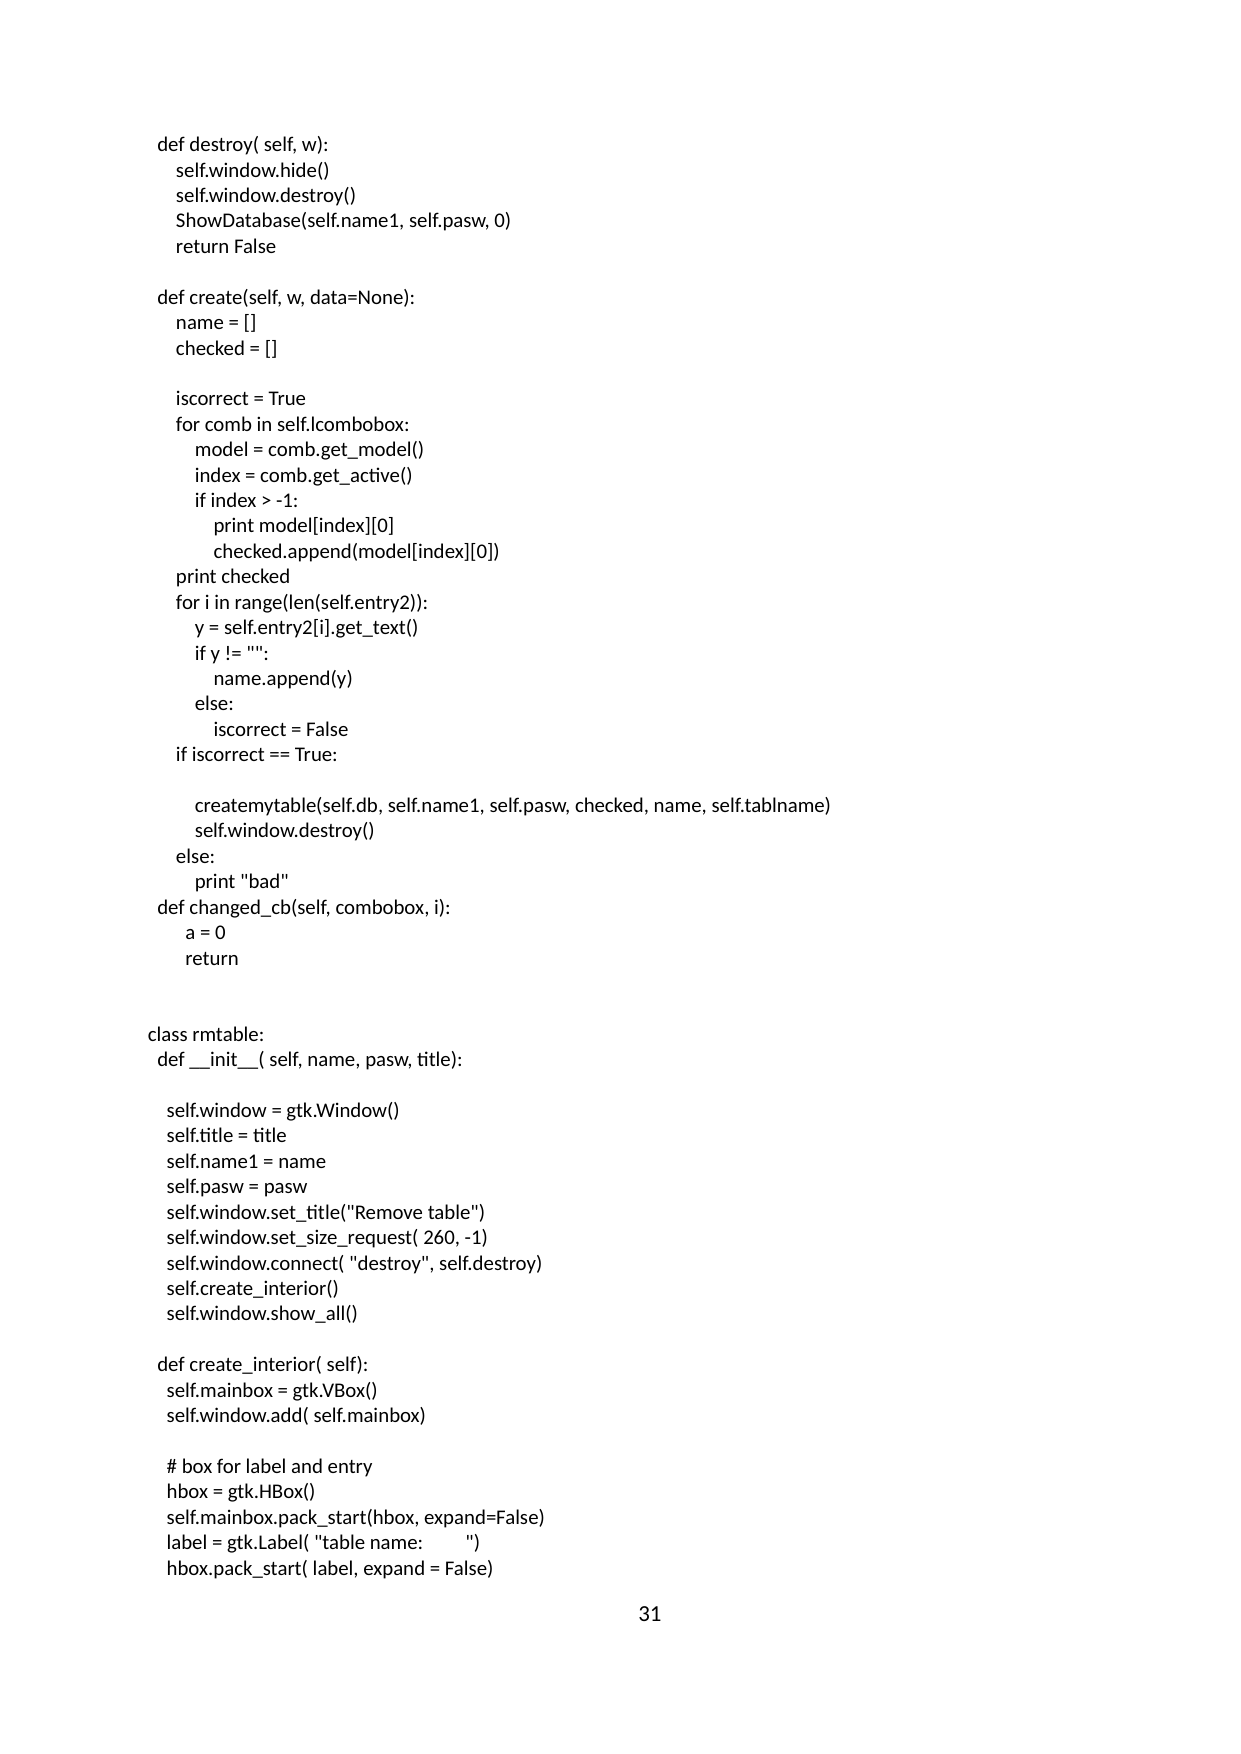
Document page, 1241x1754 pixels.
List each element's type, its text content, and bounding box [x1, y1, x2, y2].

text if index > -1: [148, 487, 1152, 513]
text self.window.connect( "destroy", self.destroy) [148, 1250, 1152, 1275]
text for i in range(len(self.entry2)): [148, 589, 1152, 614]
text label = gtk.Label( "table name: ") [148, 1529, 1152, 1555]
text return False [148, 233, 1152, 258]
text hbox = gtk.HBox() [148, 1478, 1152, 1504]
text name.append(y) [148, 665, 1152, 691]
text ShowDatabase(self.name1, self.pasw, 0) [148, 208, 1152, 233]
text hbox.pack_start( label, expand = False) [148, 1555, 1152, 1580]
text y = self.entry2[i].get_text() [148, 614, 1152, 640]
text self.mainbox = gtk.VBox() [148, 1377, 1152, 1402]
text print model[index][0] [148, 513, 1152, 538]
text index = comb.get_active() [148, 462, 1152, 487]
text print "bad" [148, 868, 1152, 894]
text print checked [148, 563, 1152, 589]
text createmytable(self.db, self.name1, self.pasw, checked, name, self.tablname) [148, 792, 1152, 818]
text checked.append(model[index][0]) [148, 538, 1152, 563]
text return [148, 945, 1152, 970]
text iscorrect = True [148, 386, 1152, 411]
text self.name1 = name [148, 1148, 1152, 1173]
text def create_interior( self): [148, 1351, 1152, 1377]
text for comb in self.lcombobox: [148, 411, 1152, 436]
text def changed_cb(self, combobox, i): [148, 894, 1152, 919]
text iscorrect = False [148, 716, 1152, 741]
text class rmtable: [148, 1021, 1152, 1046]
text self.mainbox.pack_start(hbox, expand=False) [148, 1504, 1152, 1529]
text self.window.set_size_request( 260, -1) [148, 1224, 1152, 1250]
text a = 0 [148, 919, 1152, 945]
text self.window.add( self.mainbox) [148, 1402, 1152, 1428]
text # box for label and entry [148, 1453, 1152, 1478]
text self.title = title [148, 1123, 1152, 1148]
text self.pasw = pasw [148, 1173, 1152, 1199]
text self.window.hide() [148, 157, 1152, 182]
text def destroy( self, w): [148, 131, 1152, 157]
text self.window.destroy() [148, 818, 1152, 843]
text self.window.set_title("Remove table") [148, 1199, 1152, 1224]
text self.create_interior() [148, 1275, 1152, 1301]
text else: [148, 691, 1152, 716]
text checked = [] [148, 335, 1152, 360]
text self.window.destroy() [148, 182, 1152, 208]
text def create(self, w, data=None): [148, 284, 1152, 309]
text model = comb.get_model() [148, 436, 1152, 462]
text else: [148, 843, 1152, 868]
text if y != "": [148, 640, 1152, 665]
text def __init__( self, name, pasw, title): [148, 1046, 1152, 1072]
text self.window.show_all() [148, 1301, 1152, 1326]
text self.window = gtk.Window() [148, 1097, 1152, 1123]
text if iscorrect == True: [148, 741, 1152, 767]
text name = [] [148, 309, 1152, 335]
